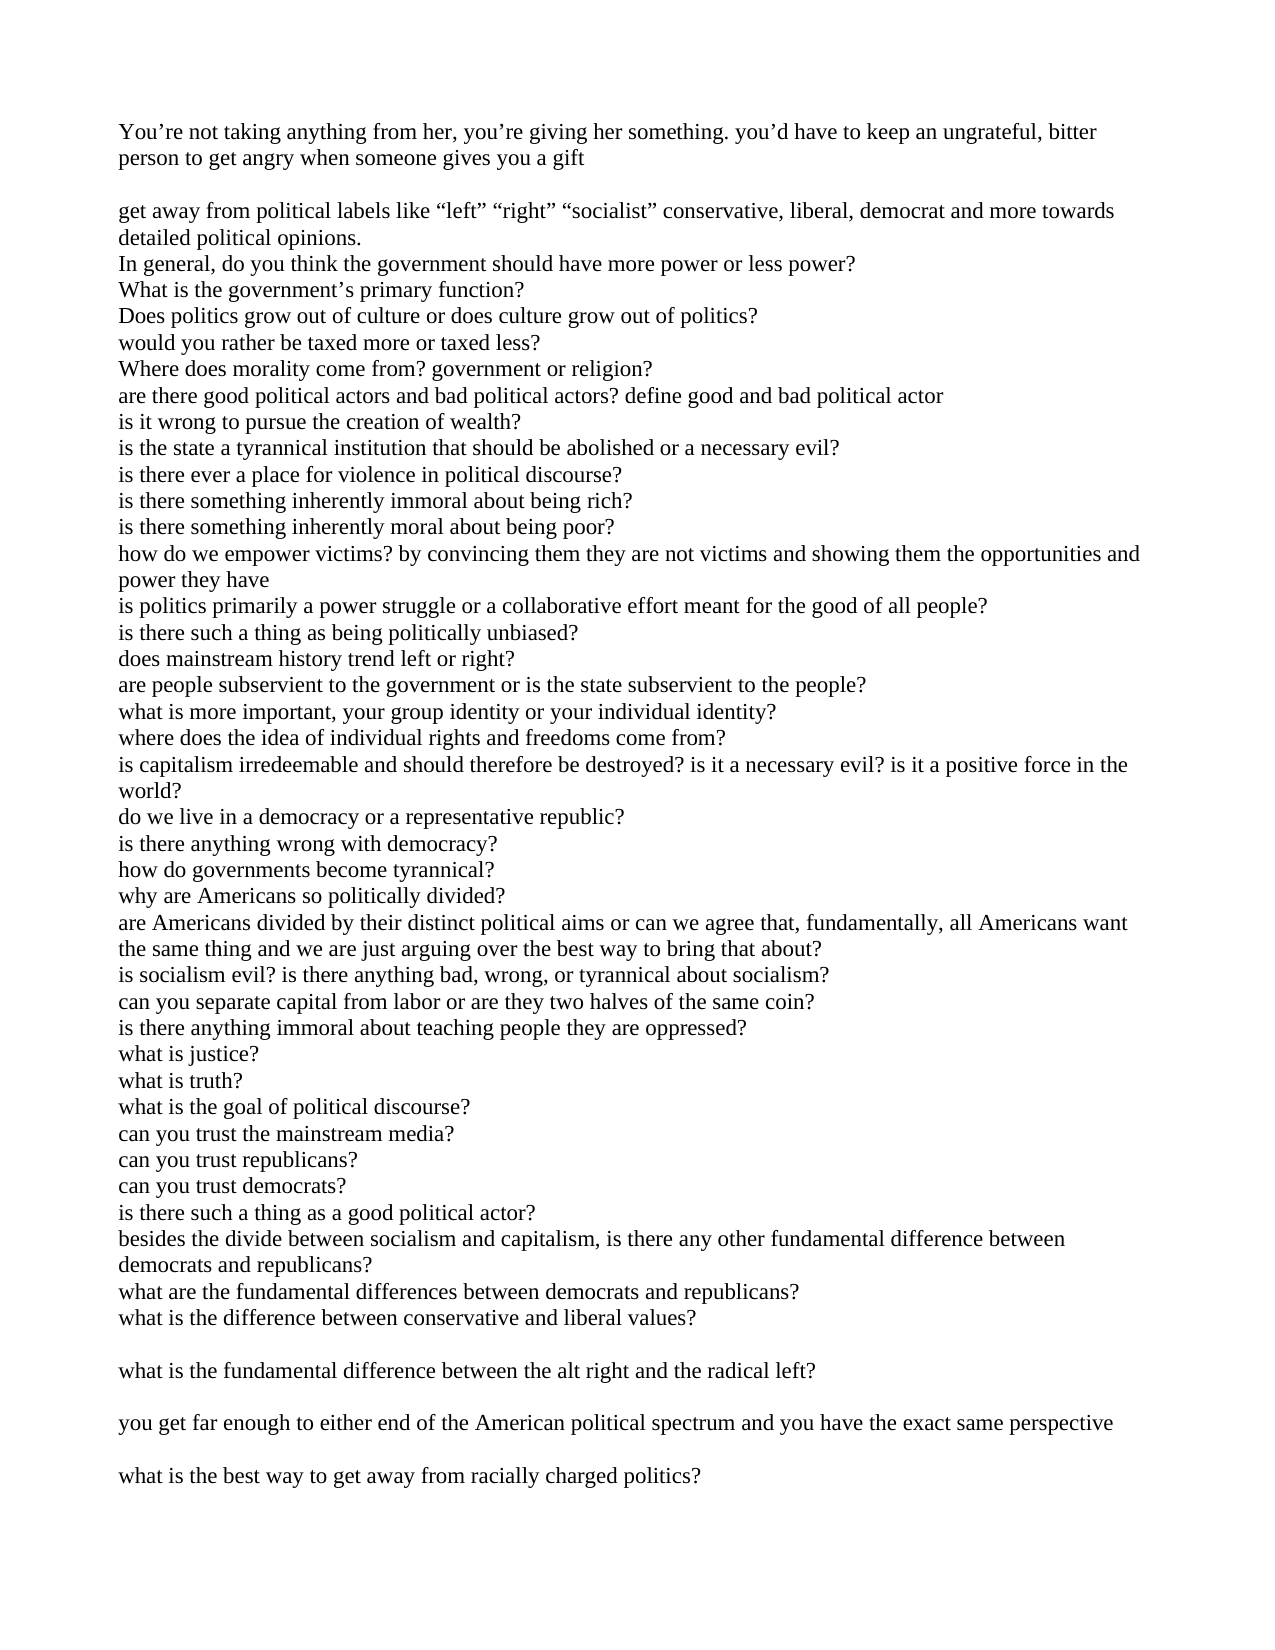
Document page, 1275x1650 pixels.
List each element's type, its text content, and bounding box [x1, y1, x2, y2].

text is politics primarily a power struggle or a collaborative effort meant for the good of all people? [118, 592, 1157, 619]
text is there anything immoral about teaching people they are oppressed? [118, 1014, 1157, 1041]
text is there such a thing as being politically unbiased? [118, 619, 1157, 645]
text is socialism evil? is there anything bad, wrong, or tyrannical about socialism? [118, 961, 1157, 988]
text would you rather be taxed more or taxed less? Where does morality come from? government or religion? [118, 329, 1157, 382]
text can you trust democrats? [118, 1172, 1157, 1199]
text are Americans divided by their distinct political aims or can we agree that, fundamentally, all Americans want the same thing and we are just arguing over the best way to bring that about? [118, 909, 1157, 961]
text get away from political labels like “left” “right” “socialist” conservative, liberal, democrat and more towards detailed political opinions. [118, 197, 1157, 250]
text is it wrong to pursue the creation of wealth? [118, 408, 1157, 434]
text is there ever a place for violence in political discourse? [118, 461, 1157, 487]
text What is the government’s primary function? [118, 276, 1157, 303]
text is the state a tyrannical institution that should be abolished or a necessary evil? [118, 434, 1157, 461]
text In general, do you think the government should have more power or less power? [118, 250, 1157, 276]
text can you trust the mainstream media? [118, 1119, 1157, 1146]
text where does the idea of individual rights and freedoms come from? [118, 724, 1157, 751]
text Does politics grow out of culture or does culture grow out of politics? [118, 303, 1157, 329]
text is there something inherently moral about being poor? [118, 513, 1157, 540]
text is capitalism irredeemable and should therefore be destroyed? is it a necessary evil? is it a positive force in the world? [118, 751, 1157, 803]
text what is the best way to get away from racially charged politics? [118, 1462, 1157, 1488]
text how do governments become tyrannical? [118, 856, 1157, 882]
text can you trust republicans? [118, 1146, 1157, 1172]
text is there anything wrong with democracy? [118, 830, 1157, 856]
text why are Americans so politically divided? [118, 882, 1157, 909]
text does mainstream history trend left or right? [118, 645, 1157, 672]
text what is more important, your group identity or your individual identity? [118, 698, 1157, 724]
text what is the fundamental difference between the alt right and the radical left? [118, 1357, 1157, 1383]
text what is justice? [118, 1041, 1157, 1067]
text is there such a thing as a good political actor? [118, 1199, 1157, 1225]
text besides the divide between socialism and capitalism, is there any other fundamental difference between democrats and republicans? [118, 1225, 1157, 1278]
text what are the fundamental differences between democrats and republicans? [118, 1278, 1157, 1304]
text is there something inherently immoral about being rich? [118, 487, 1157, 513]
text can you separate capital from labor or are they two halves of the same coin? [118, 988, 1157, 1014]
text do we live in a democracy or a representative republic? [118, 803, 1157, 830]
text You’re not taking anything from her, you’re giving her something. you’d have to keep an ungrateful, bitter person to get angry when someone gives you a gift [118, 118, 1157, 171]
text how do we empower victims? by convincing them they are not victims and showing them the opportunities and power they have [118, 540, 1157, 592]
text what is the difference between conservative and liberal values? [118, 1304, 1157, 1330]
text what is truth? what is the goal of political discourse? [118, 1067, 1157, 1119]
text are there good political actors and bad political actors? define good and bad political actor [118, 382, 1157, 408]
text are people subservient to the government or is the state subservient to the people? [118, 672, 1157, 698]
text you get far enough to either end of the American political spectrum and you have the exact same perspective [118, 1409, 1157, 1436]
